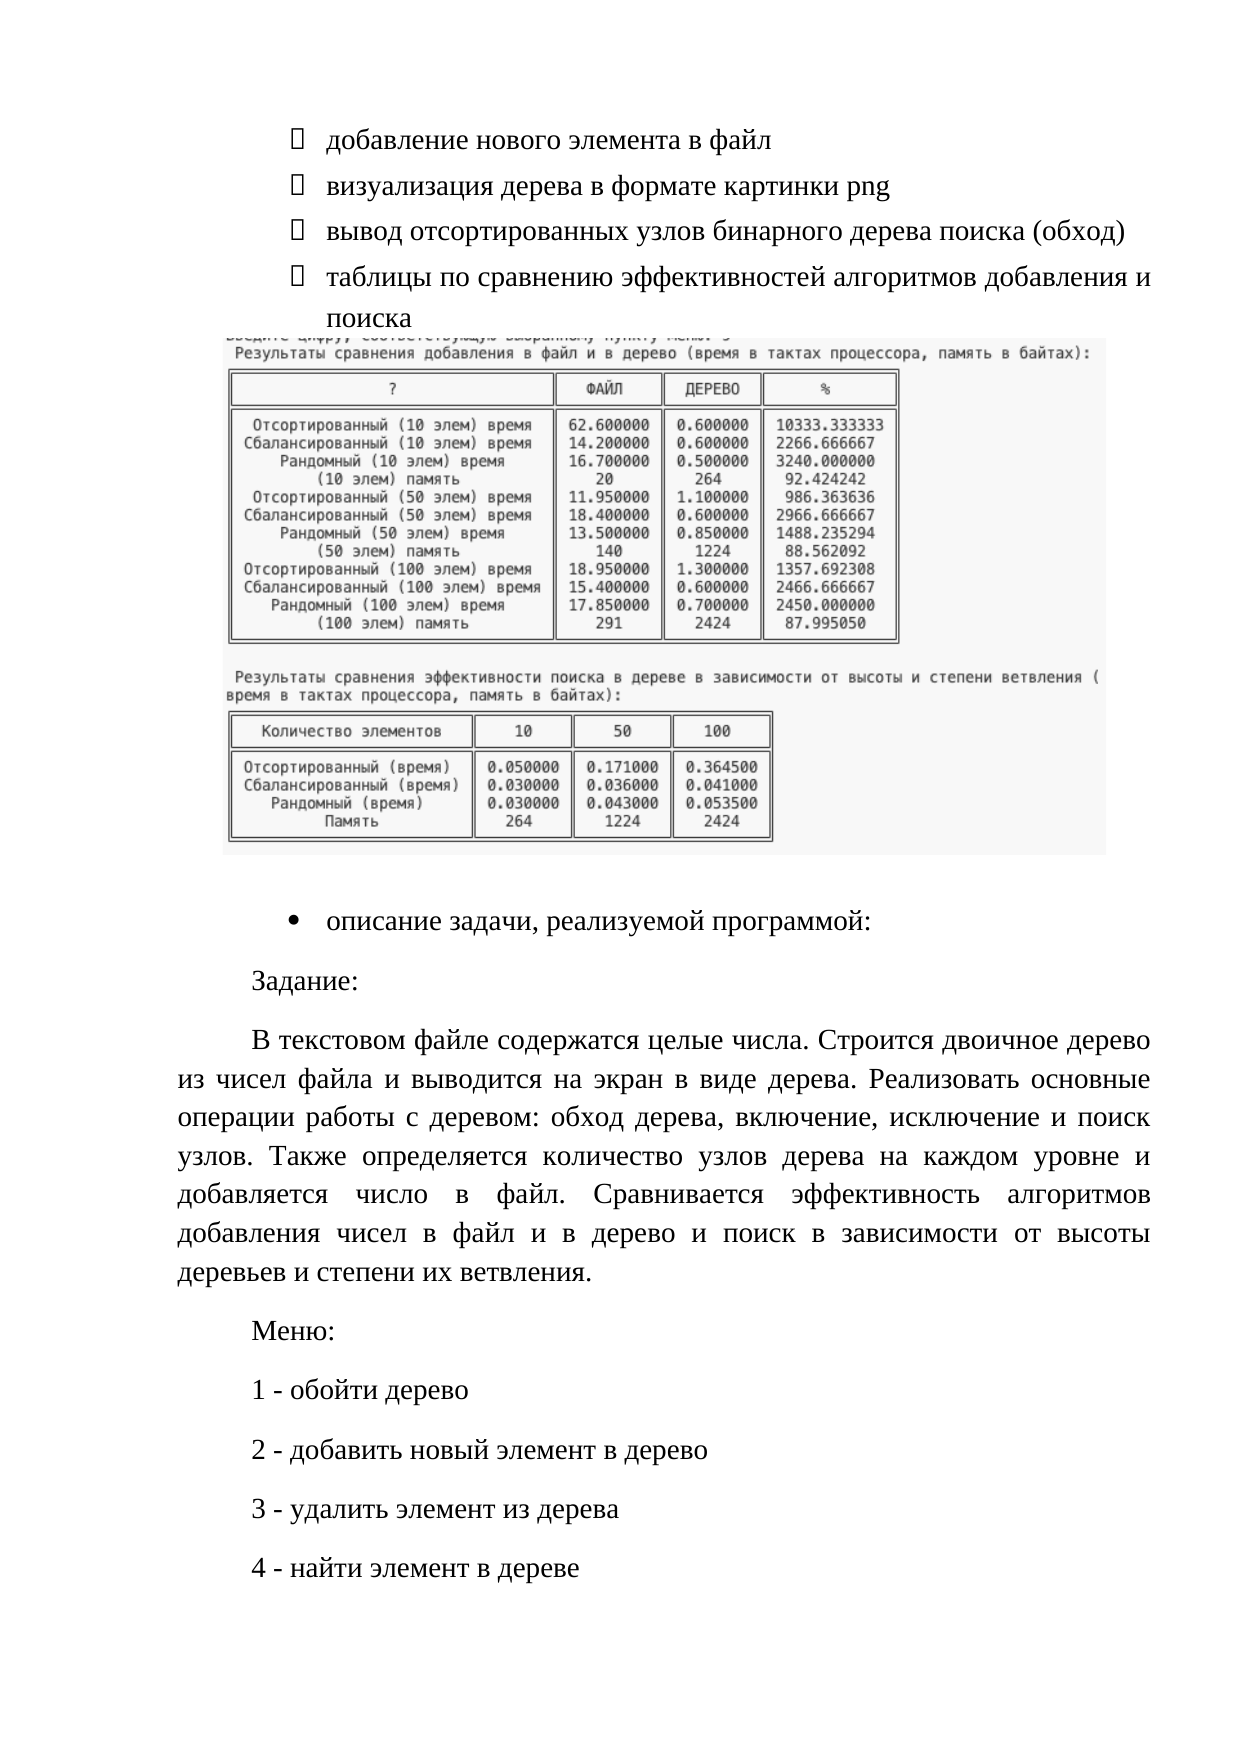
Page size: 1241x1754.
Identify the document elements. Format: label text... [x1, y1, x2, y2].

list вывод отсортированных узлов бинарного дерева поиска (обход) [288, 209, 1152, 249]
text 2 - добавить новый элемент в дерево [177, 1432, 1152, 1465]
text Меню: [177, 1313, 1152, 1347]
list таблицы по сравнению эффективностей алгоритмов добавления и поиска [288, 255, 1152, 333]
text 3 - удалить элемент из дерева [177, 1491, 1152, 1525]
list визуализация дерева в формате картинки png [288, 164, 1152, 203]
text Задание: [177, 963, 1152, 997]
list описание задачи, реализуемой программой: [288, 903, 1152, 937]
text В текстовом файле содержатся целые числа. Строится двоичное дерево из чисел файла и выводится на экран в виде дерева. Реализовать основные операции работы с деревом: обход дерева, включение, исключение и поиск узлов. Также определяется количество узлов дерева на каждом уровне и добавляется число в файл. Сравнивается эффективность алгоритмов добавления чисел в файл и в дерево и поиск в зависимости от высоты деревьев и степени их ветвления. [177, 1022, 1152, 1287]
text 4 - найти элемент в дереве [177, 1551, 1152, 1584]
picture [222, 338, 1107, 855]
list добавление нового элемента в файл [288, 118, 1152, 158]
text 1 - обойти дерево [177, 1372, 1152, 1406]
